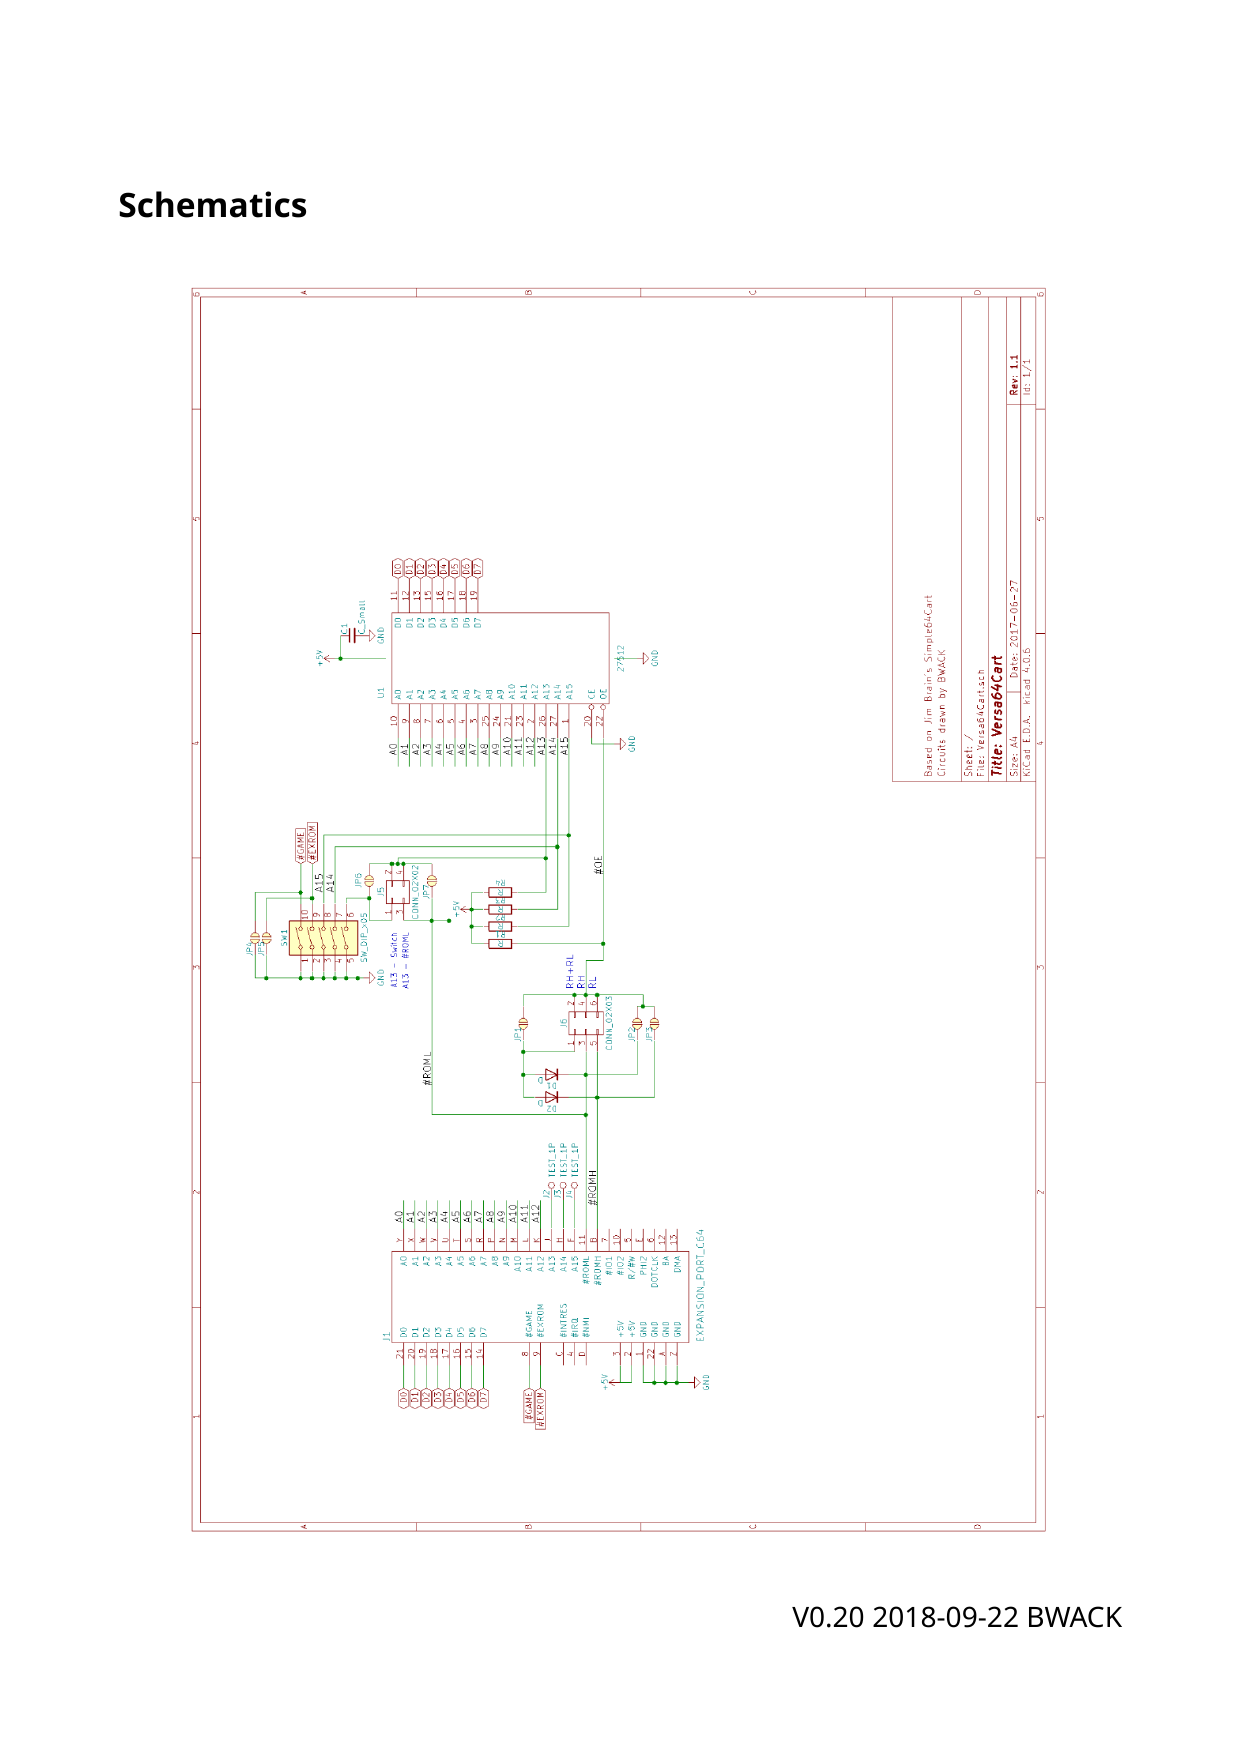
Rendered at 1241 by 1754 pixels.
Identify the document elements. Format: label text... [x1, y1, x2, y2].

subtitle Schematics [118, 181, 1122, 227]
picture [148, 245, 1089, 1576]
